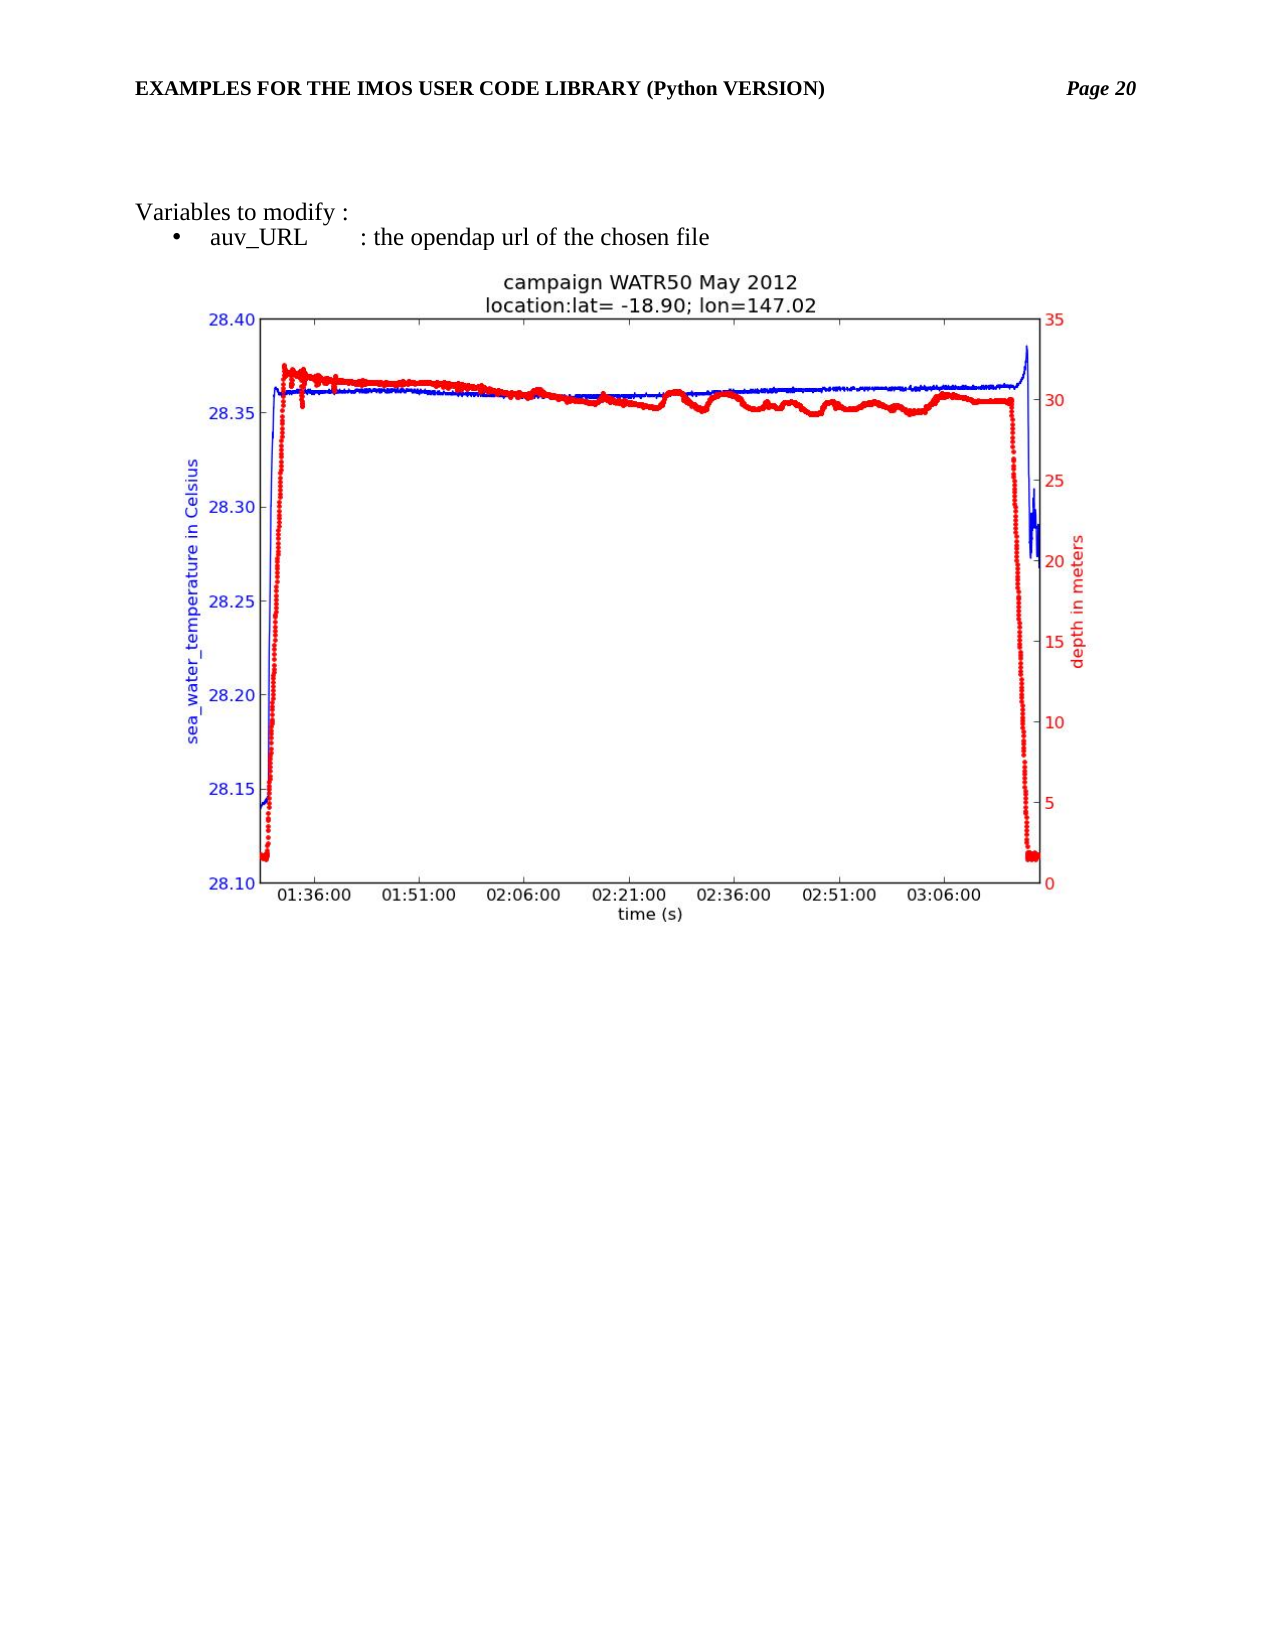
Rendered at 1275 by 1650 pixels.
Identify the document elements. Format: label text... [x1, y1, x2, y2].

list auv_URL : the opendap url of the chosen file [172, 225, 1140, 250]
text Variables to modify : [135, 200, 1140, 225]
picture [135, 250, 1140, 954]
